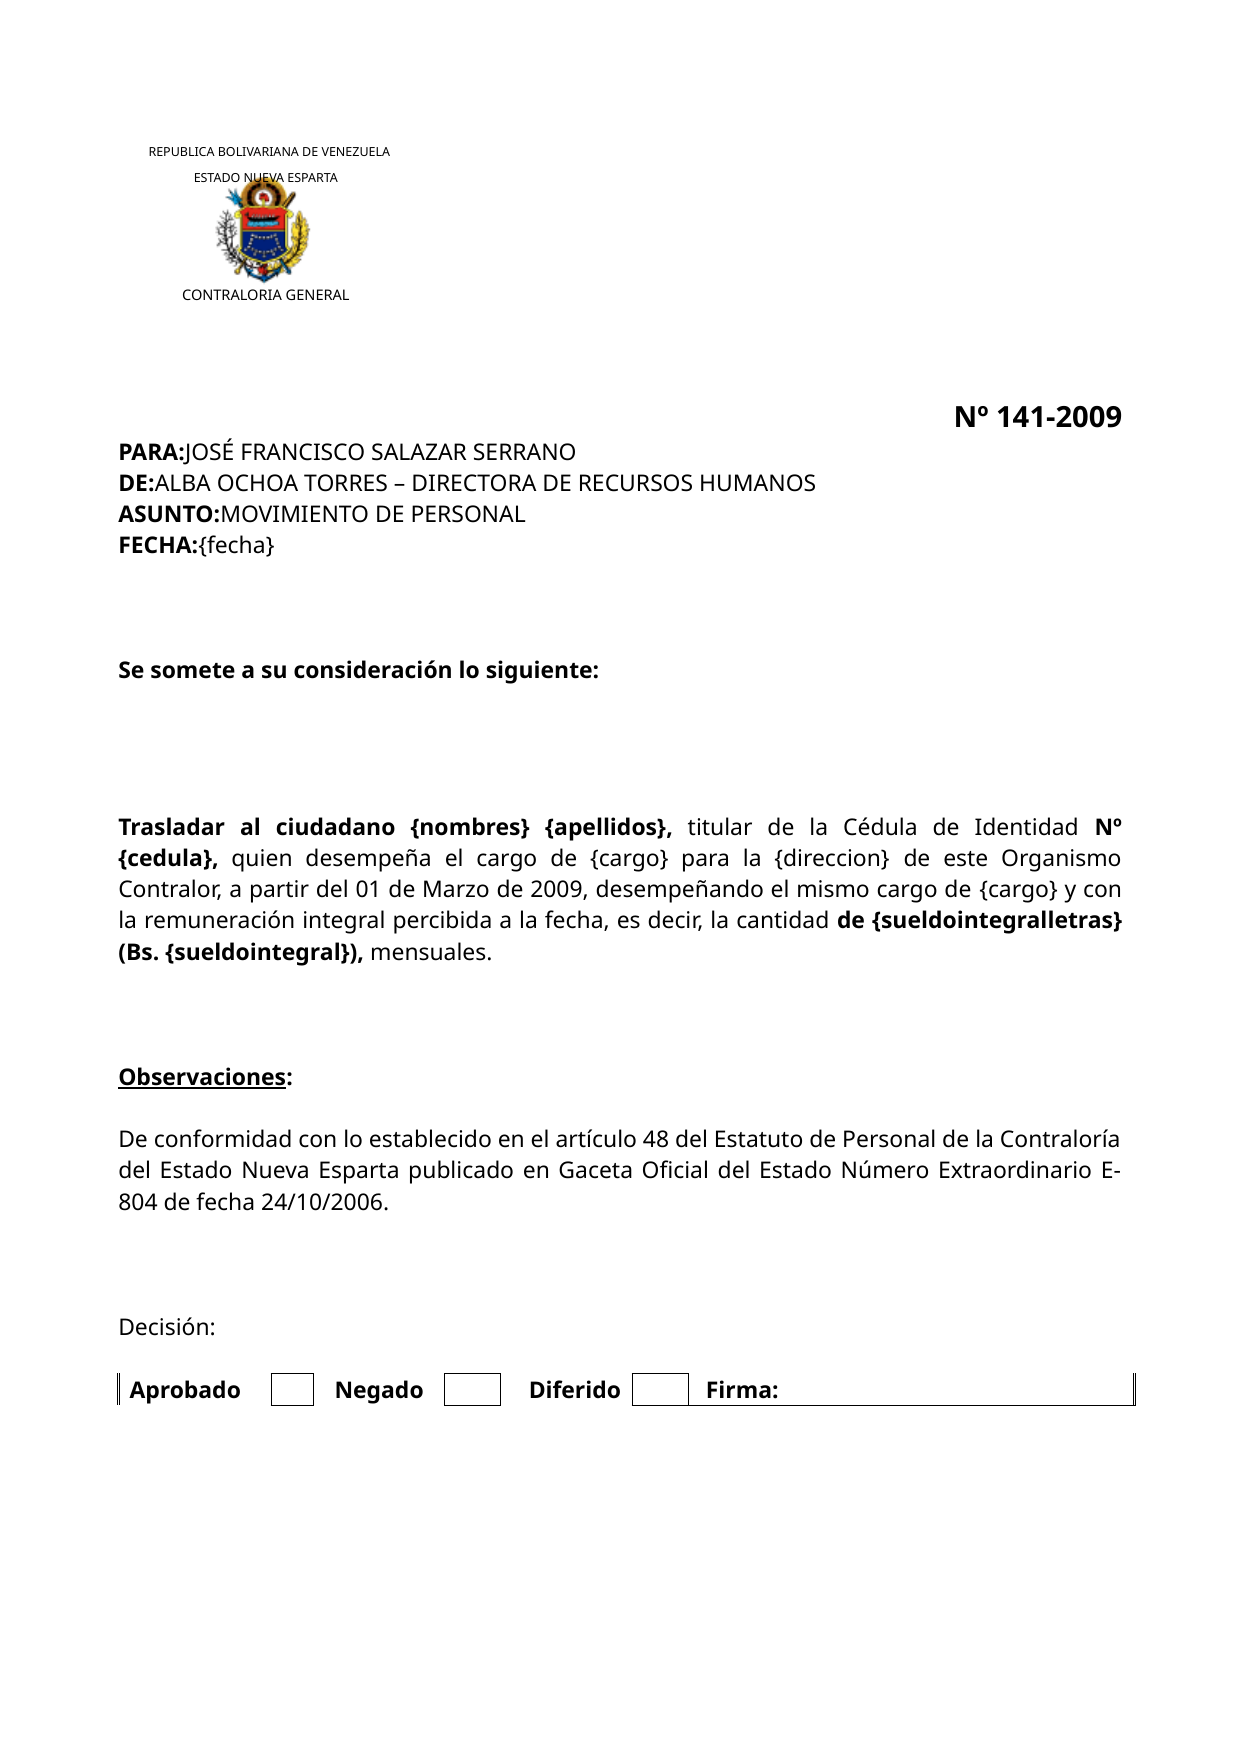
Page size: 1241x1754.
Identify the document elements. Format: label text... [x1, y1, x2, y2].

table_header [633, 1374, 688, 1405]
text Observaciones: [118, 1061, 1122, 1092]
text Nº 141-2009 [118, 396, 1122, 436]
text ASUNTO:MOVIMIENTO DE PERSONAL [118, 498, 1122, 529]
table_header [272, 1374, 313, 1405]
text Trasladar al ciudadano {nombres} {apellidos}, titular de la Cédula de Identidad Nº {cedula}, quien desempeña el cargo de {cargo} para la {direccion} de este Organismo Contralor, a partir del 01 de Marzo de 2009, desempeñando el mismo cargo de {cargo} y con la remuneración integral percibida a la fecha, es decir, la cantidad de {sueldointegralletras} (Bs. {sueldointegral}), mensuales. [118, 811, 1122, 967]
table_header Firma: [689, 1373, 1133, 1405]
table_header Aprobado [120, 1373, 271, 1405]
text De conformidad con lo establecido en el artículo 48 del Estatuto de Personal de la Contraloría del Estado Nueva Esparta publicado en Gaceta Oficial del Estado Número Extraordinario E-804 de fecha 24/10/2006. [118, 1123, 1122, 1217]
table_header Negado [314, 1373, 444, 1405]
text Se somete a su consideración lo siguiente: [118, 654, 1122, 686]
text Decisión: [118, 1311, 1122, 1342]
text DE:ALBA OCHOA TORRES – DIRECTORA DE RECURSOS HUMANOS [118, 467, 1122, 498]
text FECHA:{fecha} [118, 529, 1122, 561]
text PARA:JOSÉ FRANCISCO SALAZAR SERRANO [118, 436, 1122, 467]
table_header [445, 1374, 500, 1405]
picture [214, 176, 319, 291]
table_header Diferido [501, 1373, 632, 1405]
